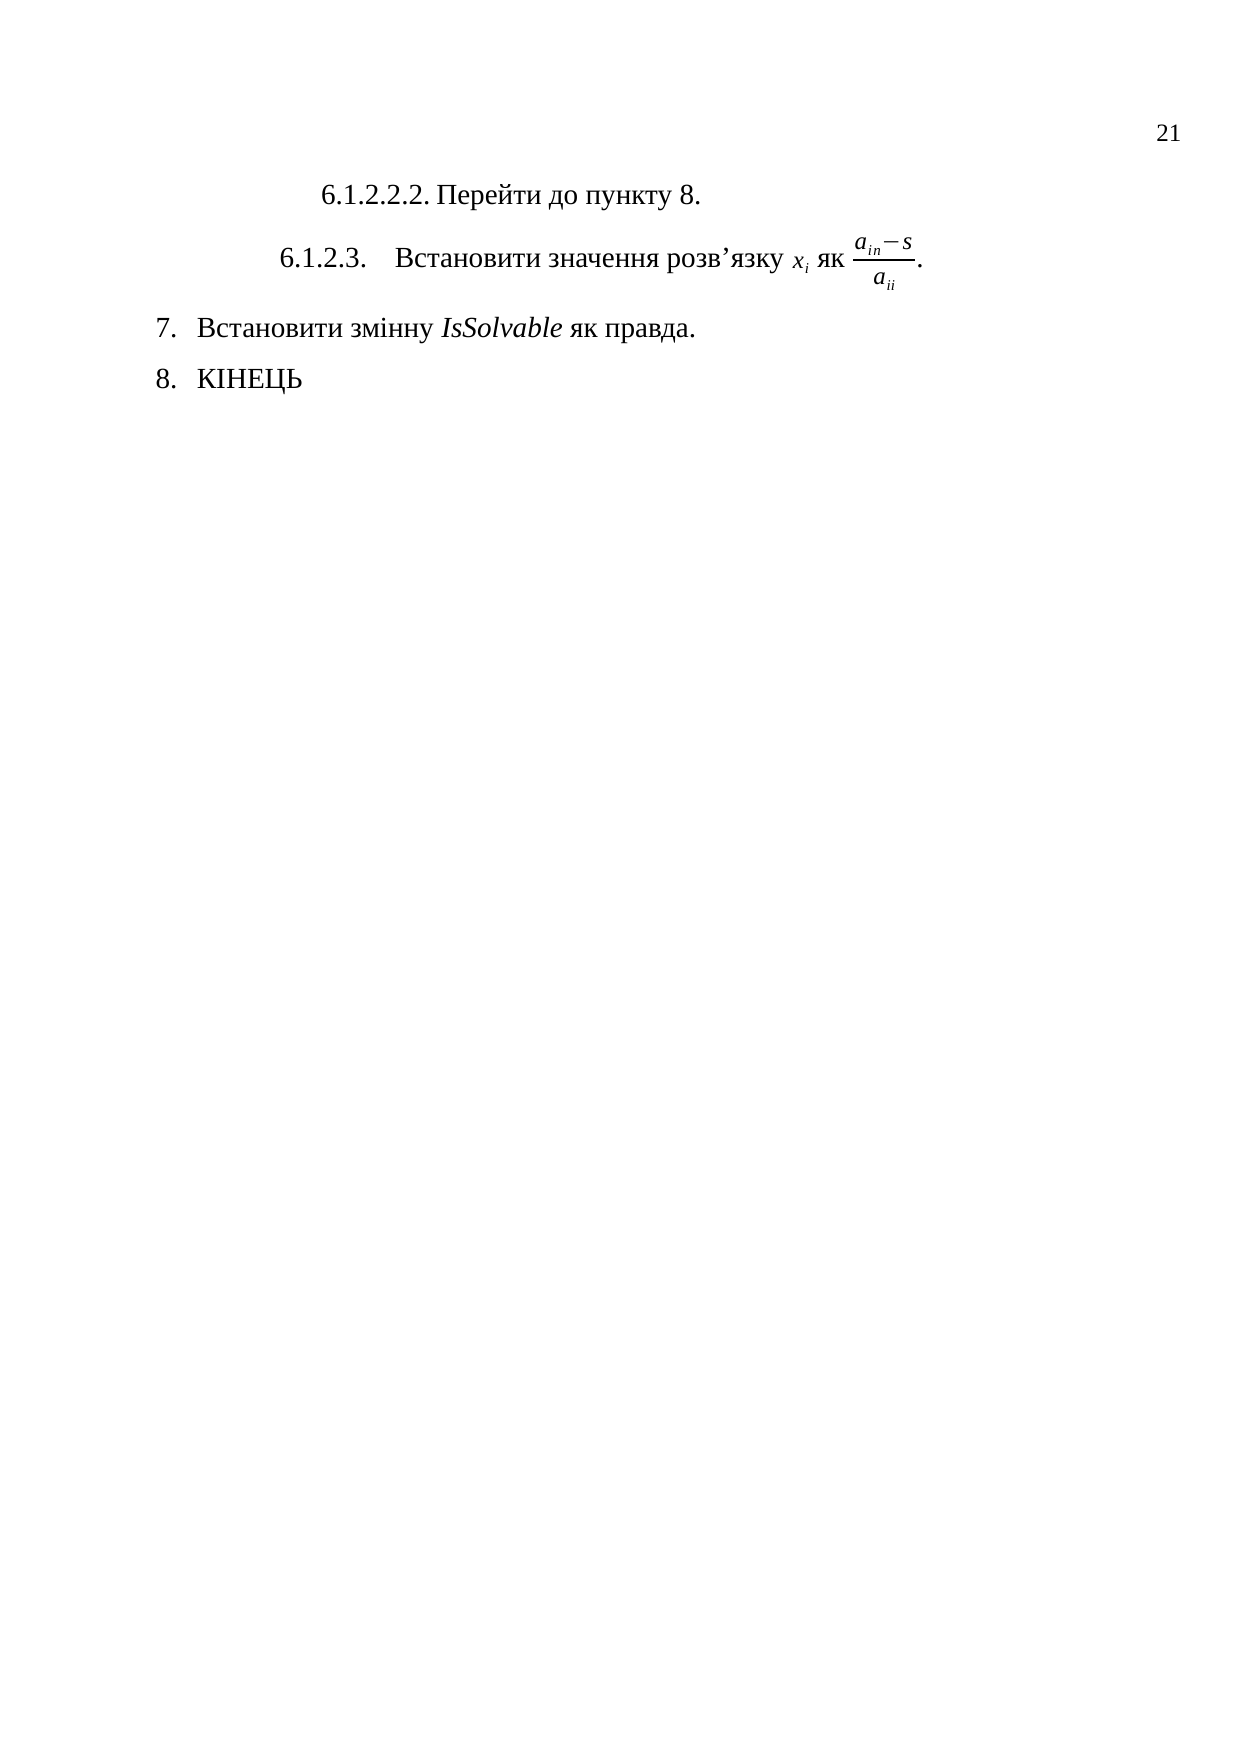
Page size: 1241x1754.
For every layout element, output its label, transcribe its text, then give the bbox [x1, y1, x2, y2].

list Встановити змінну IsSolvable як правда. [155, 311, 1181, 344]
list Встановити значення розв’язку як . [279, 227, 1181, 294]
list КІНЕЦЬ [155, 361, 1181, 394]
list Перейти до пункту 8. [321, 177, 1181, 211]
